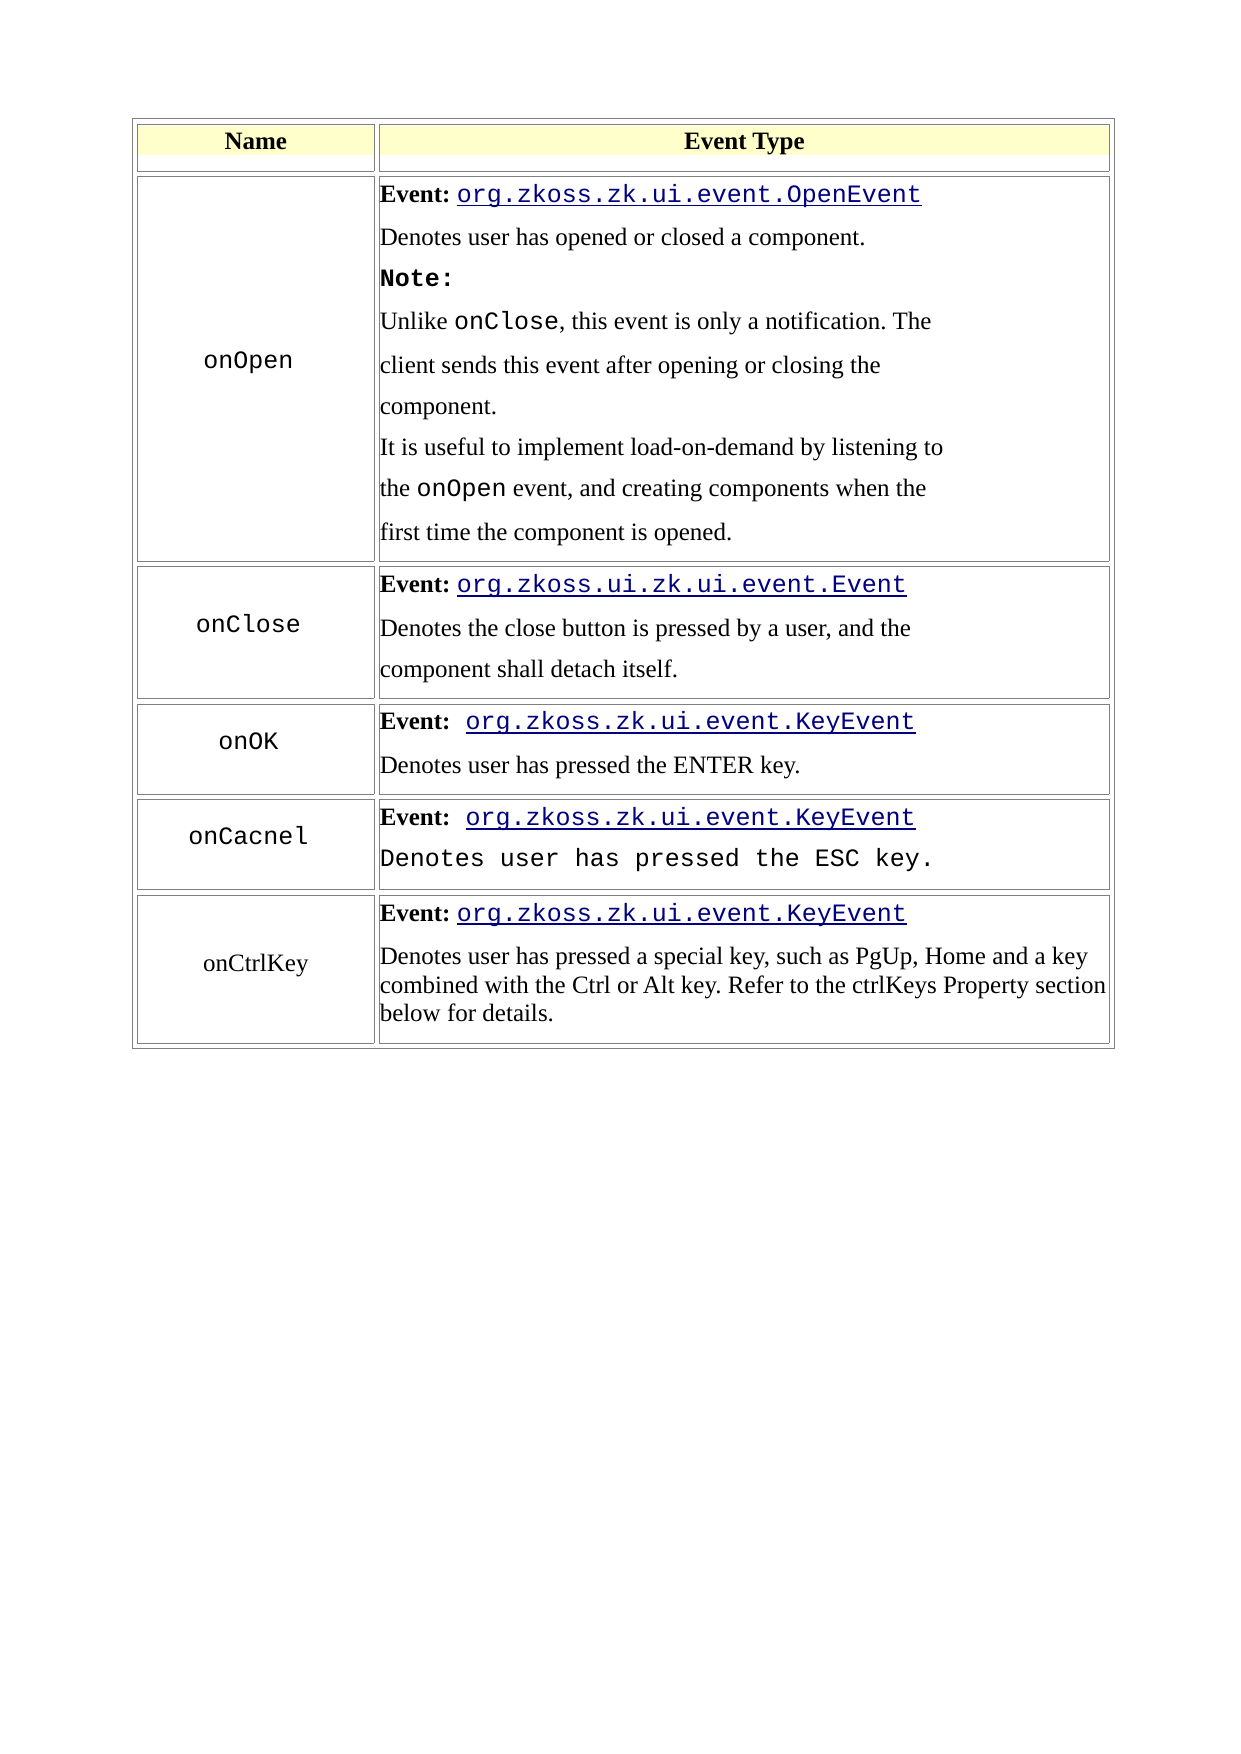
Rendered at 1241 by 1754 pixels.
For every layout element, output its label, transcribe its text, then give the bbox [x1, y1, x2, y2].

table_cell onOK [134, 698, 377, 794]
table_header Name [134, 119, 377, 171]
table_cell Event: org.zkoss.zk.ui.event.KeyEvent Denotes user has pressed a special key, such as PgUp, Home and a key combined with the Ctrl or Alt key. Refer to the ctrlKeys Property section below for details. [377, 889, 1112, 1043]
table_cell Event: org.zkoss.zk.ui.event.KeyEvent Denotes user has pressed the ENTER key. [377, 698, 1112, 794]
table_cell onOpen [134, 171, 377, 561]
table_cell onCtrlKey [134, 889, 377, 1043]
table_cell onClose [134, 561, 377, 698]
table_header Event Type [377, 119, 1112, 171]
table_cell onCacnel [134, 794, 377, 889]
table_cell Event: org.zkoss.zk.ui.event.OpenEvent Denotes user has opened or closed a component. Note: Unlike onClose, this event is only a notification. The client sends this event after opening or closing the component. It is useful to implement load-on-demand by listening to the onOpen event, and creating components when the first time the component is opened. [377, 171, 1112, 561]
table_cell Event: org.zkoss.zk.ui.event.KeyEvent Denotes user has pressed the ESC key. [377, 794, 1112, 889]
table_cell Event: org.zkoss.ui.zk.ui.event.Event Denotes the close button is pressed by a user, and the component shall detach itself. [377, 561, 1112, 698]
